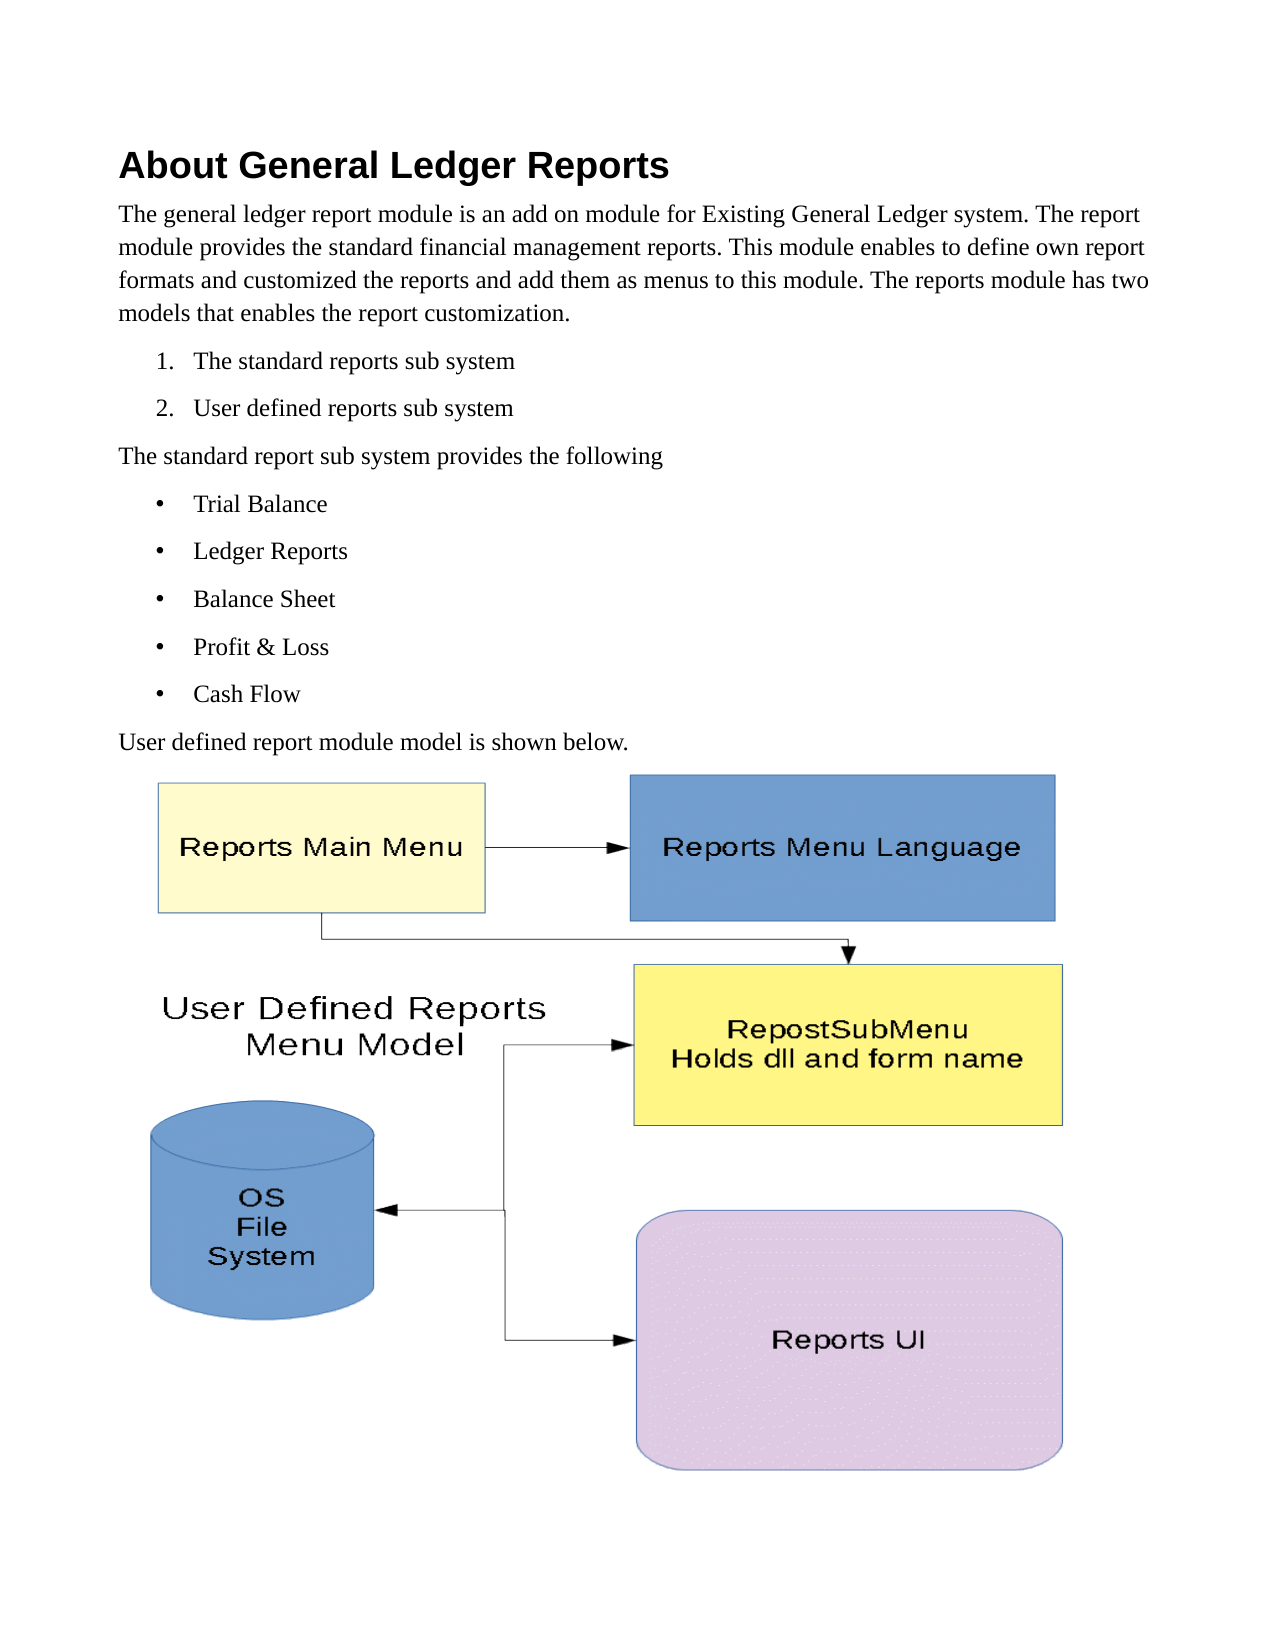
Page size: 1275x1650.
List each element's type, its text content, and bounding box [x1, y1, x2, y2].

list Trial Balance [156, 489, 1157, 517]
text The standard report sub system provides the following [118, 441, 1157, 470]
list Balance Sheet [156, 584, 1157, 613]
list Cash Flow [156, 679, 1157, 708]
text User defined report module model is shown below. [118, 727, 1157, 756]
list Profit & Loss [156, 632, 1157, 660]
list Ledger Reports [156, 536, 1157, 565]
text The general ledger report module is an add on module for Existing General Ledger system. The report module provides the standard financial management reports. This module enables to define own report formats and customized the reports and add them as menus to this module. The reports module has two models that enables the report customization. [118, 199, 1157, 327]
picture [118, 766, 1129, 1483]
list The standard reports sub system [156, 346, 1157, 375]
list User defined reports sub system [156, 393, 1157, 422]
subtitle About General Ledger Reports [118, 143, 1157, 187]
